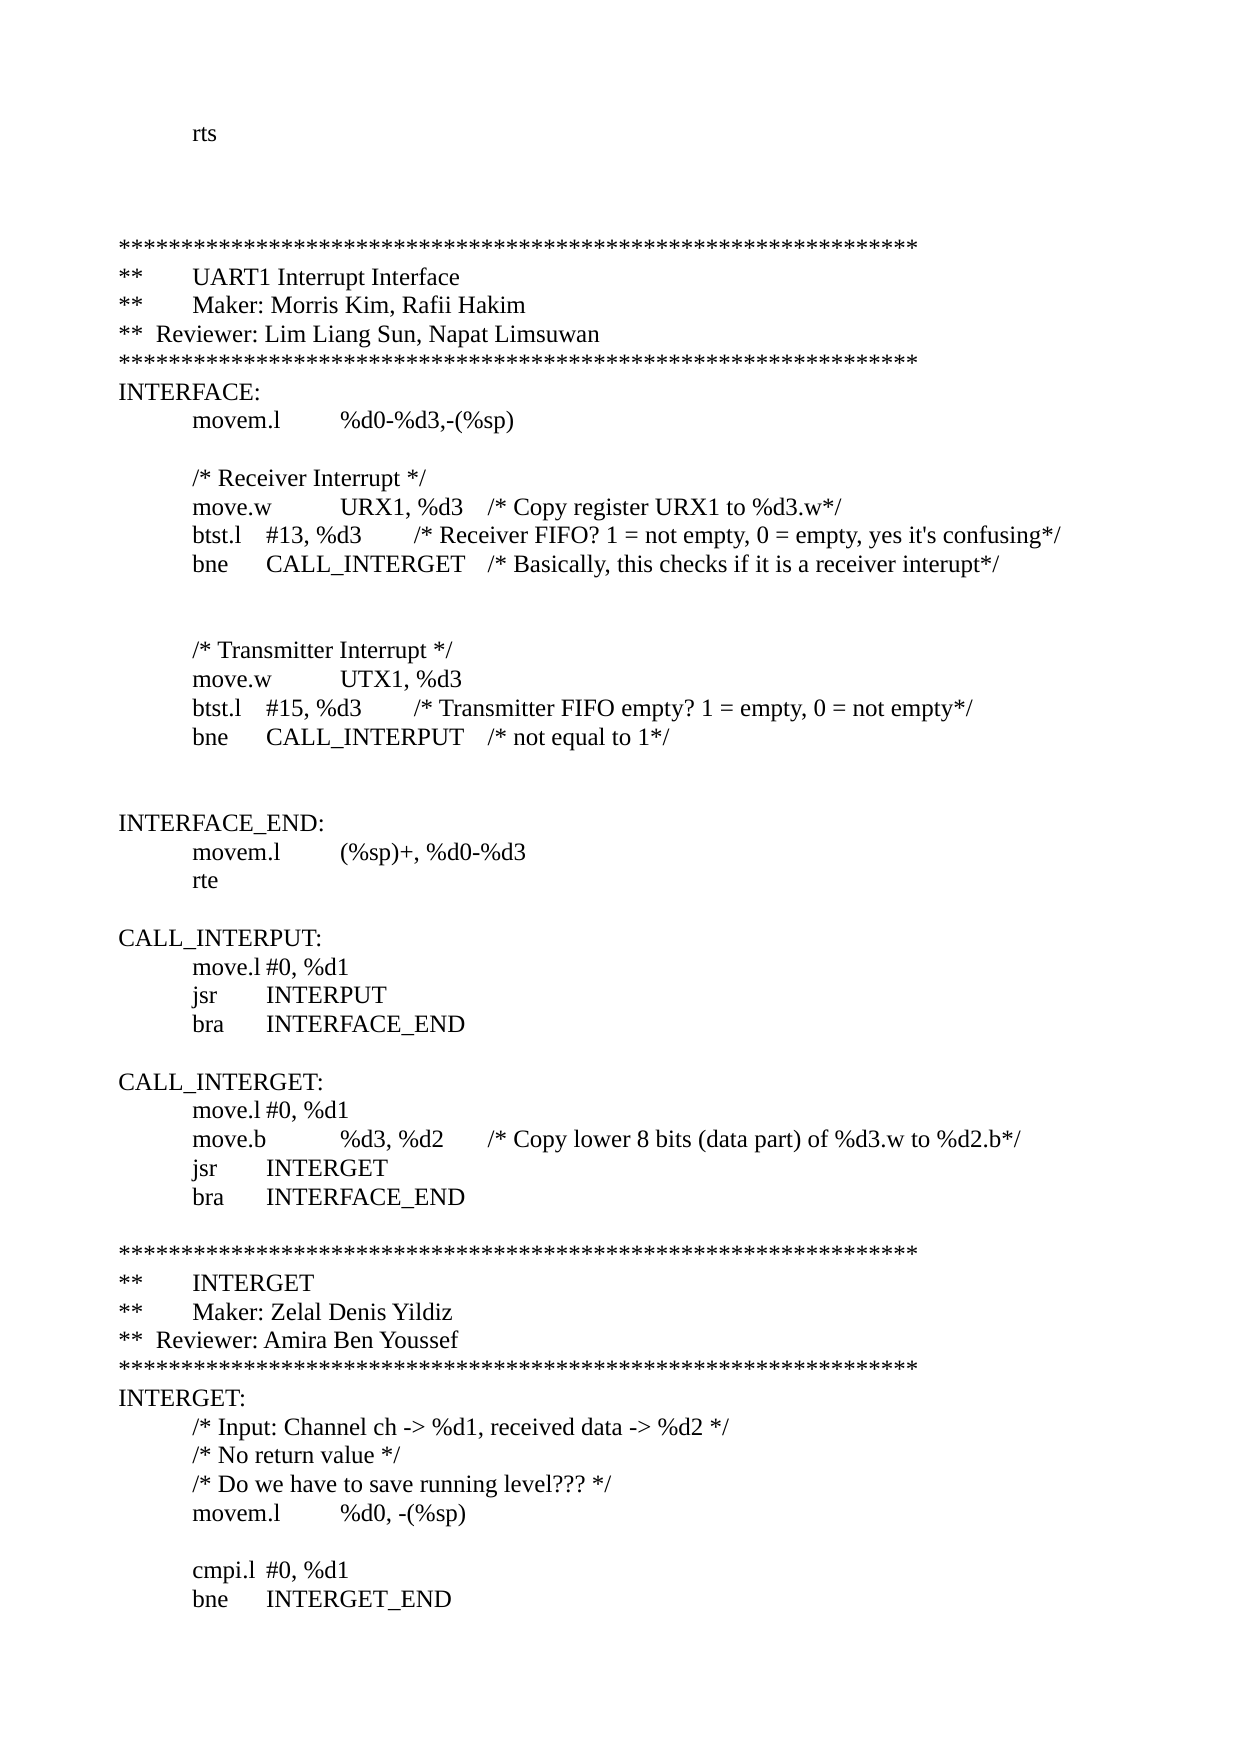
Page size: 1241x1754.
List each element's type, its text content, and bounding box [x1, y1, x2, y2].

text ** INTERGET [118, 1268, 1122, 1297]
text movem.l (%sp)+, %d0-%d3 [118, 837, 1122, 866]
text bne INTERGET_END [118, 1584, 1122, 1613]
text btst.l #15, %d3 /* Transmitter FIFO empty? 1 = empty, 0 = not empty*/ [118, 693, 1122, 722]
text ** Maker: Zelal Denis Yildiz [118, 1297, 1122, 1326]
text bra INTERFACE_END [118, 1182, 1122, 1211]
text move.w UTX1, %d3 [118, 664, 1122, 693]
text move.w URX1, %d3 /* Copy register URX1 to %d3.w*/ [118, 492, 1122, 521]
text cmpi.l #0, %d1 [118, 1556, 1122, 1584]
text move.b %d3, %d2 /* Copy lower 8 bits (data part) of %d3.w to %d2.b*/ [118, 1124, 1122, 1153]
text bne CALL_INTERGET /* Basically, this checks if it is a receiver interupt*/ [118, 549, 1122, 578]
text INTERFACE: [118, 377, 1122, 406]
text jsr INTERGET [118, 1153, 1122, 1182]
text **************************************************************** [118, 233, 1122, 262]
text **************************************************************** [118, 1354, 1122, 1383]
text CALL_INTERPUT: [118, 923, 1122, 952]
text move.l #0, %d1 [118, 952, 1122, 981]
text /* Transmitter Interrupt */ [118, 636, 1122, 664]
text movem.l %d0, -(%sp) [118, 1498, 1122, 1527]
text move.l #0, %d1 [118, 1096, 1122, 1124]
text bra INTERFACE_END [118, 1009, 1122, 1038]
text INTERFACE_END: [118, 808, 1122, 837]
text **************************************************************** [118, 348, 1122, 377]
text /* Receiver Interrupt */ [118, 463, 1122, 492]
text INTERGET: [118, 1383, 1122, 1412]
text btst.l #13, %d3 /* Receiver FIFO? 1 = not empty, 0 = empty, yes it's confusing*/ [118, 521, 1122, 549]
text ** Maker: Morris Kim, Rafii Hakim [118, 291, 1122, 319]
text movem.l %d0-%d3,-(%sp) [118, 406, 1122, 434]
text jsr INTERPUT [118, 981, 1122, 1009]
text /* Input: Channel ch -> %d1, received data -> %d2 */ [118, 1412, 1122, 1441]
text rte [118, 866, 1122, 894]
text **************************************************************** [118, 1239, 1122, 1268]
text ** UART1 Interrupt Interface [118, 262, 1122, 291]
text ** Reviewer: Amira Ben Youssef [118, 1326, 1122, 1354]
text /* No return value */ [118, 1441, 1122, 1469]
text bne CALL_INTERPUT /* not equal to 1*/ [118, 722, 1122, 751]
text rts [118, 118, 1122, 147]
text /* Do we have to save running level??? */ [118, 1469, 1122, 1498]
text CALL_INTERGET: [118, 1067, 1122, 1096]
text ** Reviewer: Lim Liang Sun, Napat Limsuwan [118, 319, 1122, 348]
